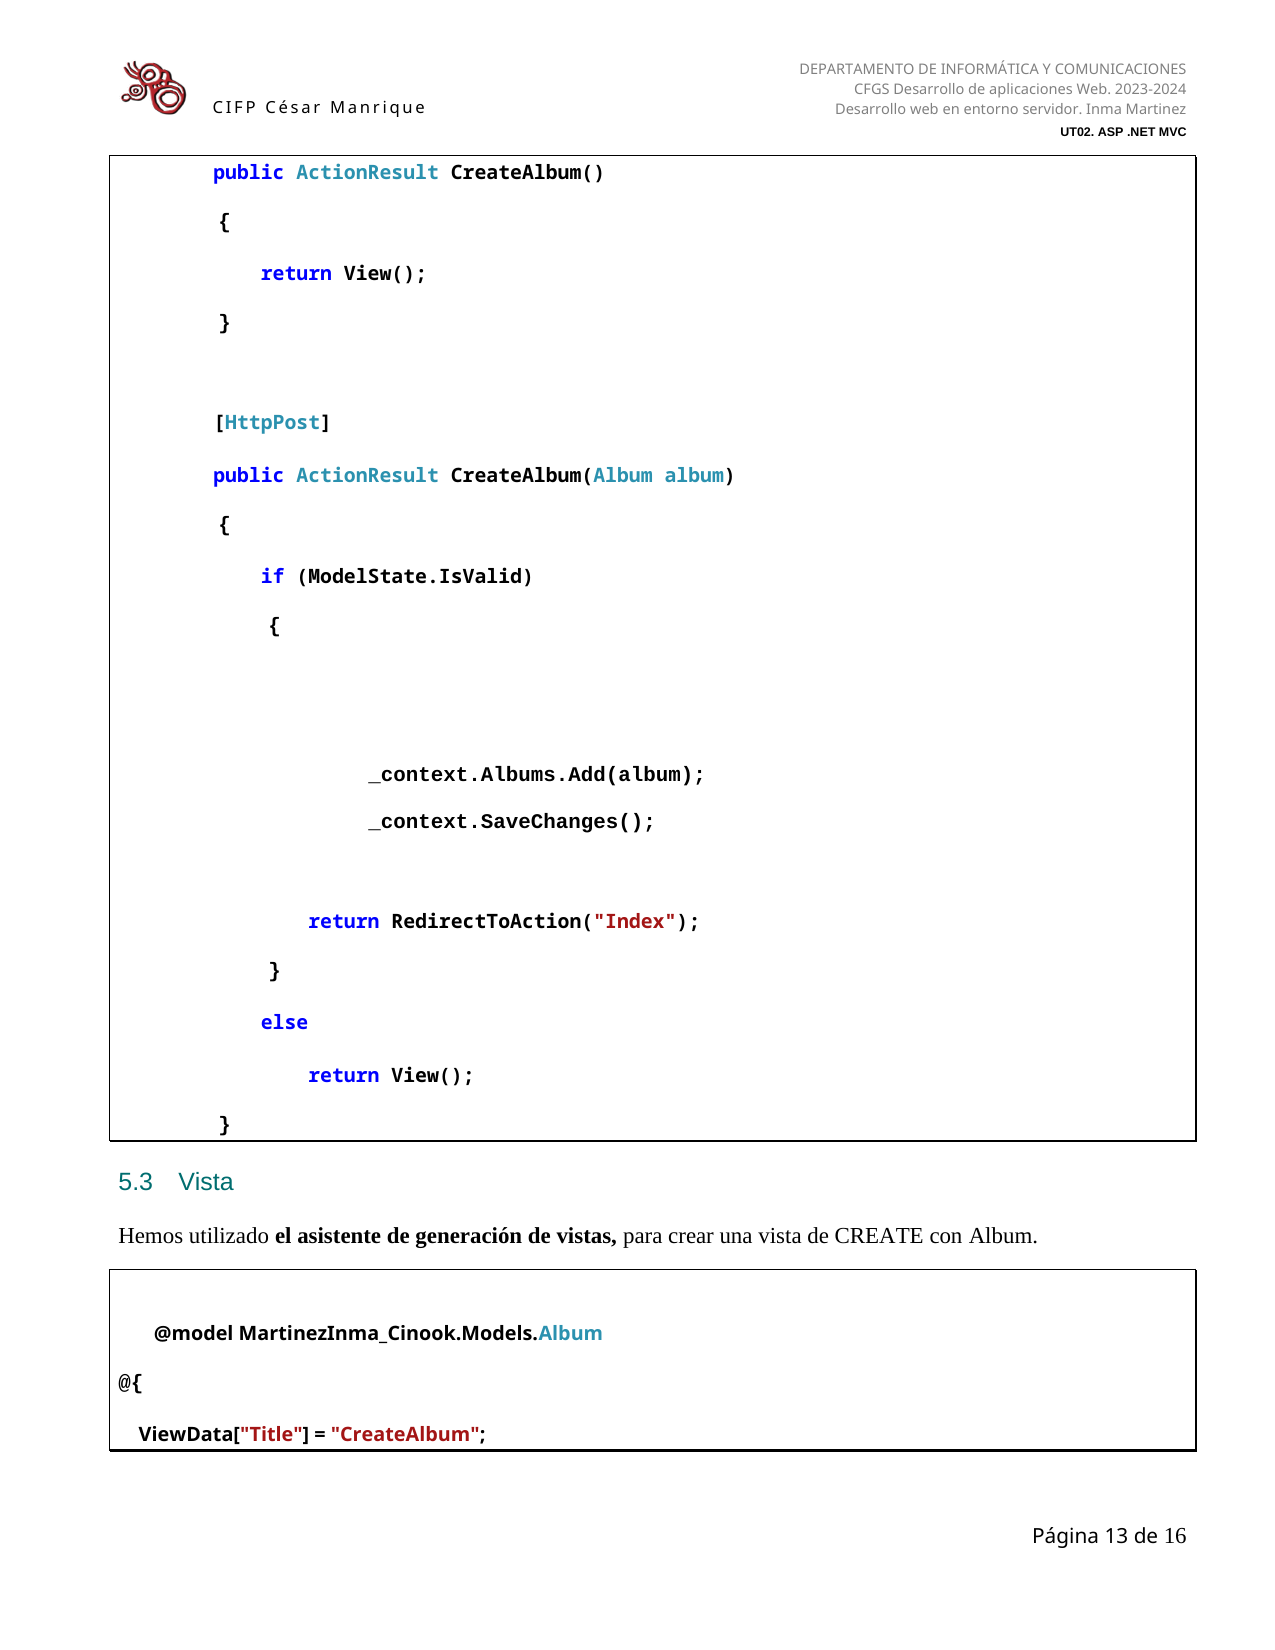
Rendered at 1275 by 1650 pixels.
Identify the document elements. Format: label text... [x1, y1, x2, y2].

text } [110, 1111, 1195, 1140]
text } [110, 309, 1195, 336]
text ViewData["Title"] = "CreateAlbum"; [110, 1417, 1195, 1449]
text public ActionResult CreateAlbum(Album album) [110, 458, 1195, 488]
text _context.Albums.Add(album); [110, 760, 1195, 787]
text { [110, 208, 1195, 235]
text Hemos utilizado el asistente de generación de vistas, para crear una vista de CREATE con Album. [118, 1222, 1186, 1249]
text @model MartinezInma_Cinook.Models.Album [110, 1316, 1195, 1346]
text if (ModelState.IsValid) [110, 559, 1195, 589]
text return View(); [110, 1058, 1195, 1088]
text return RedirectToAction("Index"); [110, 904, 1195, 934]
text [HttpPost] [110, 405, 1195, 435]
text _context.SaveChanges(); [110, 808, 1195, 835]
text { [110, 511, 1195, 538]
picture [118, 59, 190, 115]
text { [110, 612, 1195, 638]
text else [110, 1005, 1195, 1035]
subtitle Vista [118, 1167, 1186, 1195]
text } [110, 957, 1195, 984]
text public ActionResult CreateAlbum() [110, 156, 1195, 186]
text return View(); [110, 256, 1195, 286]
text @{ [110, 1369, 1195, 1396]
